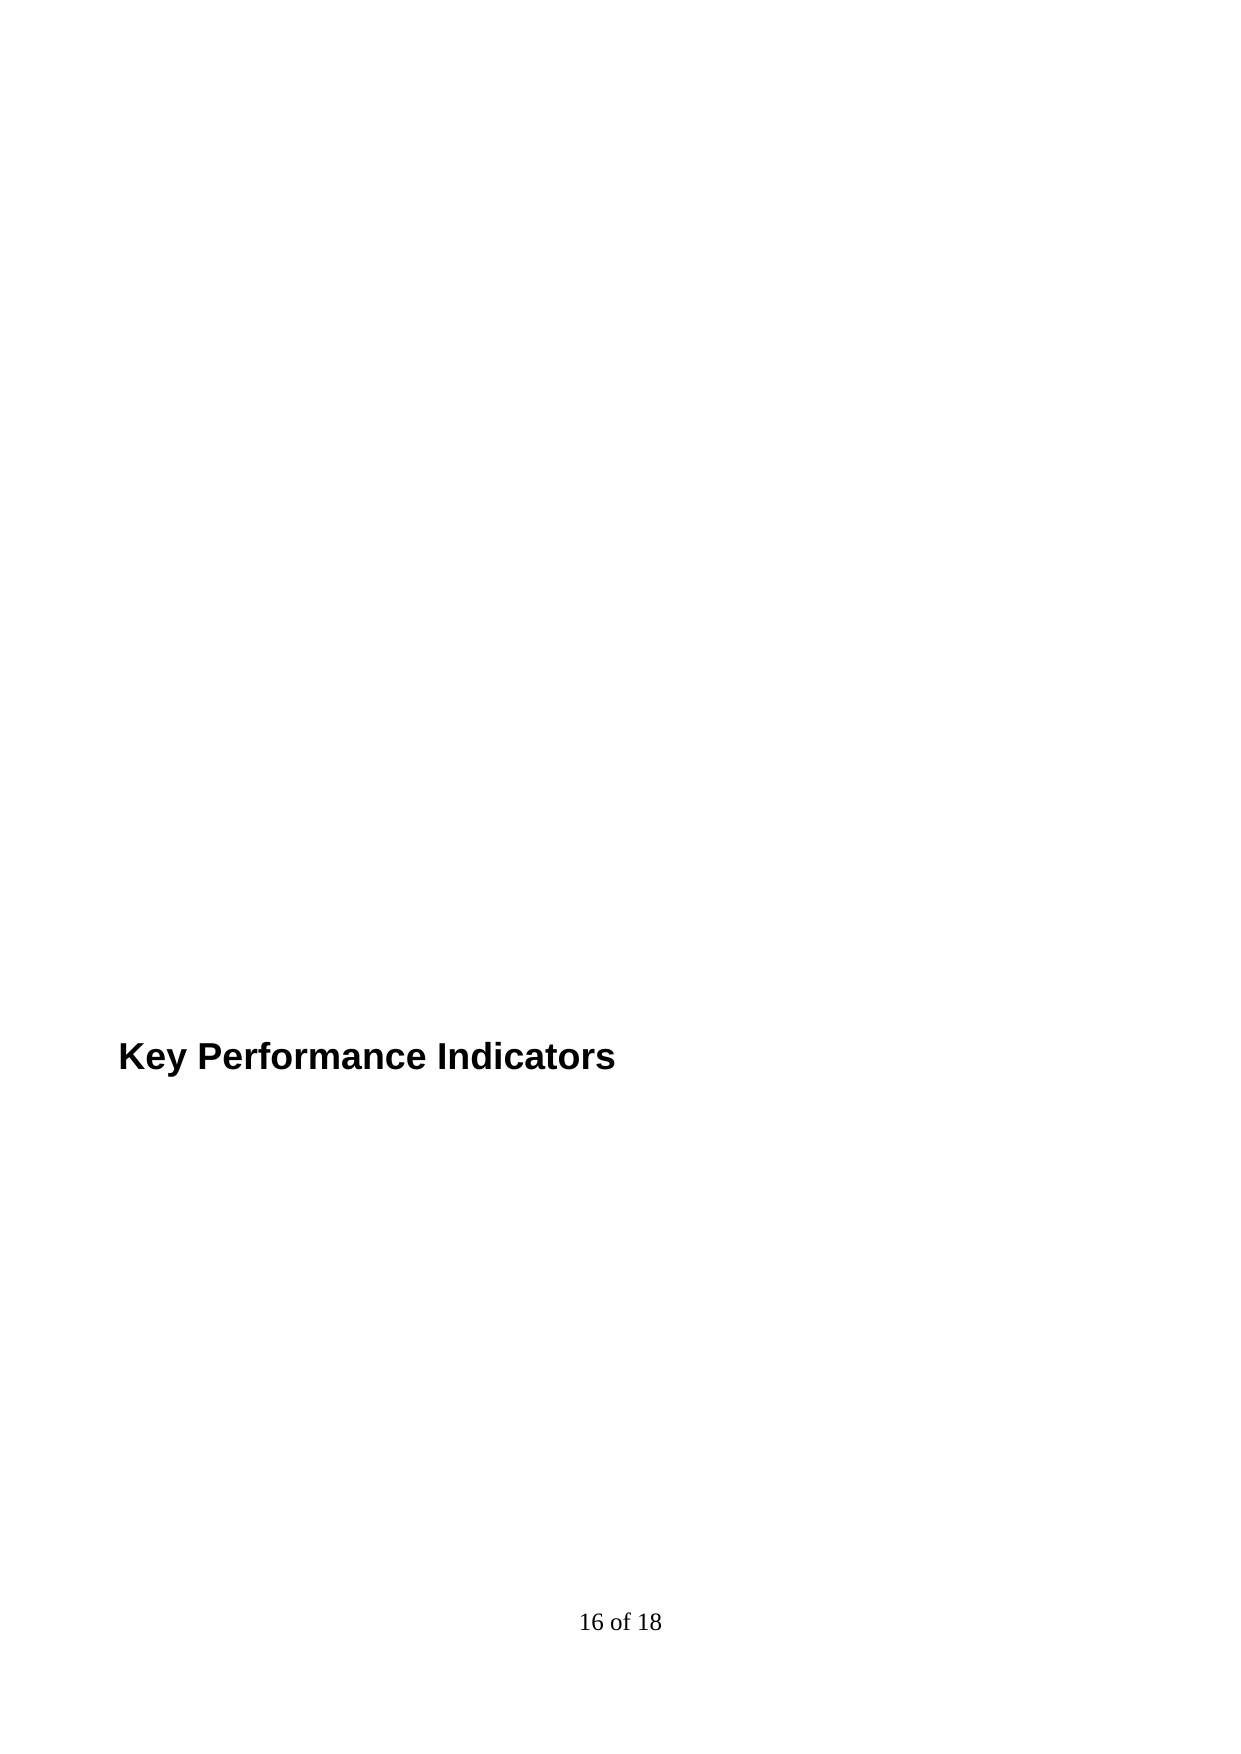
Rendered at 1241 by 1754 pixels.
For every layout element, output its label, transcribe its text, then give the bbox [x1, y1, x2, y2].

subtitle Key Performance Indicators [118, 1034, 1122, 1077]
